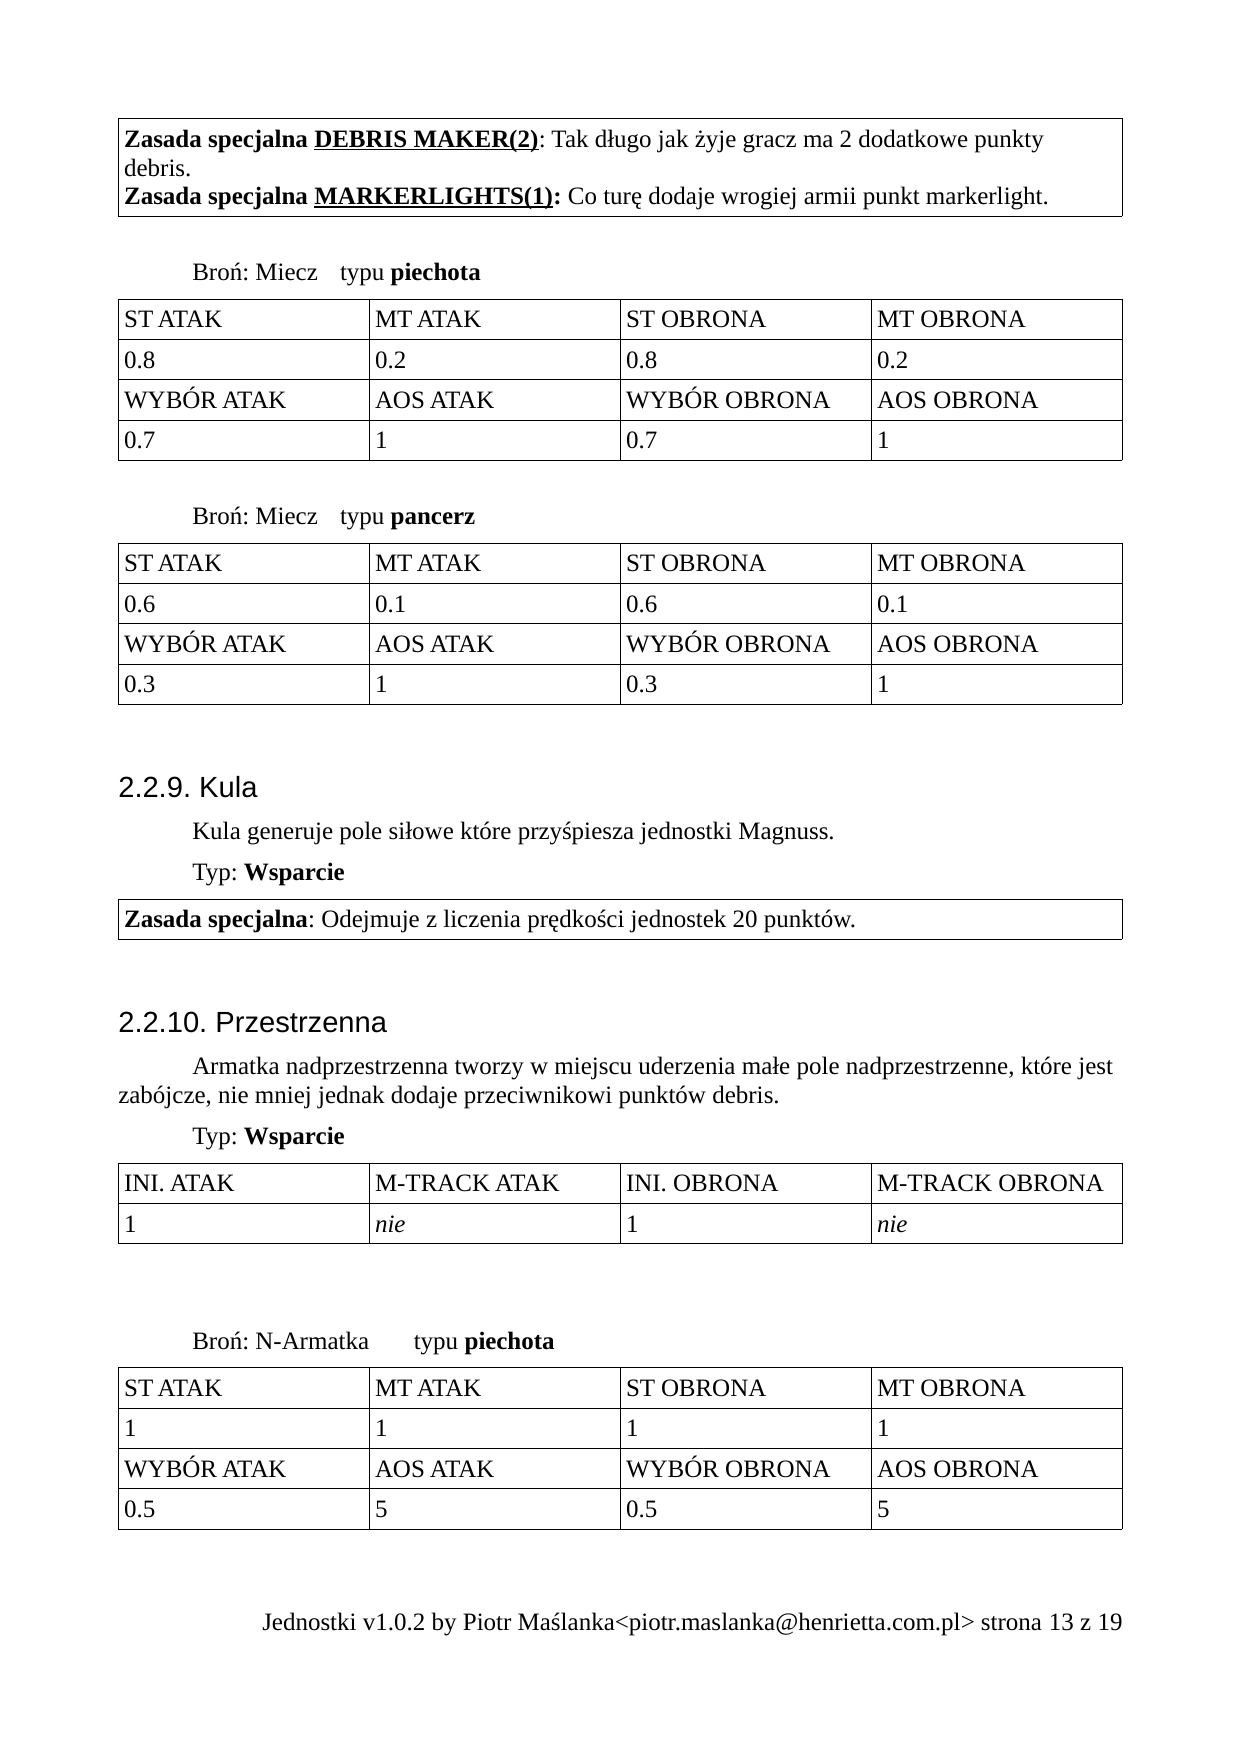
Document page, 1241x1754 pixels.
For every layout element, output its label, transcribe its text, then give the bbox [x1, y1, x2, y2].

table_header INI. OBRONA [621, 1164, 871, 1203]
text Typ: Wsparcie [118, 1121, 1122, 1150]
table_header INI. ATAK [119, 1164, 369, 1203]
table_header ST OBRONA [621, 1368, 871, 1407]
table_header Zasada specjalna: Odejmuje z liczenia prędkości jednostek 20 punktów. [119, 900, 1122, 939]
table_cell 1 [370, 421, 620, 460]
table_header AOS ATAK [370, 1449, 620, 1488]
table_header ST ATAK [119, 300, 369, 339]
table_cell 0.1 [872, 584, 1122, 623]
table_header Zasada specjalna DEBRIS MAKER(2): Tak długo jak żyje gracz ma 2 dodatkowe punkty debris. Zasada specjalna MARKERLIGHTS(1): Co turę dodaje wrogiej armii punkt markerlight. [119, 119, 1122, 216]
table_cell 5 [872, 1489, 1122, 1528]
table_header MT OBRONA [872, 300, 1122, 339]
table_header WYBÓR ATAK [119, 380, 369, 419]
table_cell 1 [872, 665, 1122, 704]
table_cell nie [872, 1204, 1122, 1243]
table_header ST ATAK [119, 1368, 369, 1407]
table_cell 0.8 [119, 340, 369, 379]
table_cell WYBÓR OBRONA [621, 624, 871, 663]
table_cell 0.8 [621, 340, 871, 379]
table_cell 1 [119, 1204, 369, 1243]
table_header MT ATAK [370, 300, 620, 339]
table_cell 1 [370, 1409, 620, 1448]
table_header AOS OBRONA [872, 1449, 1122, 1488]
table_header WYBÓR OBRONA [621, 380, 871, 419]
table_header MT ATAK [370, 544, 620, 583]
table_cell 0.5 [621, 1489, 871, 1528]
table_header ST OBRONA [621, 544, 871, 583]
table_cell 0.6 [119, 584, 369, 623]
table_header MT ATAK [370, 1368, 620, 1407]
subtitle 2.2.9. Kula [118, 770, 1122, 804]
table_cell AOS OBRONA [872, 624, 1122, 663]
text Kula generuje pole siłowe które przyśpiesza jednostki Magnuss. [118, 816, 1122, 845]
table_cell 1 [119, 1409, 369, 1448]
table_cell 1 [872, 1409, 1122, 1448]
table_cell WYBÓR ATAK [119, 624, 369, 663]
table_cell 0.7 [621, 421, 871, 460]
table_cell 1 [621, 1204, 871, 1243]
table_header WYBÓR OBRONA [621, 1449, 871, 1488]
table_header MT OBRONA [872, 544, 1122, 583]
table_header AOS OBRONA [872, 380, 1122, 419]
text Armatka nadprzestrzenna tworzy w miejscu uderzenia małe pole nadprzestrzenne, które jest zabójcze, nie mniej jednak dodaje przeciwnikowi punktów debris. [118, 1051, 1122, 1109]
table_header M-TRACK ATAK [370, 1164, 620, 1203]
table_cell 0.6 [621, 584, 871, 623]
subtitle 2.2.10. Przestrzenna [118, 1005, 1122, 1039]
table_cell AOS ATAK [370, 624, 620, 663]
text Broń: Miecz typu pancerz [118, 501, 1122, 530]
text Broń: Miecz typu piechota [118, 257, 1122, 286]
text Typ: Wsparcie [118, 857, 1122, 886]
table_cell 0.2 [370, 340, 620, 379]
table_cell 0.3 [621, 665, 871, 704]
table_header ST ATAK [119, 544, 369, 583]
table_cell 0.7 [119, 421, 369, 460]
table_cell 1 [872, 421, 1122, 460]
table_cell 5 [370, 1489, 620, 1528]
table_cell 1 [370, 665, 620, 704]
table_cell 0.2 [872, 340, 1122, 379]
table_header ST OBRONA [621, 300, 871, 339]
table_cell 0.3 [119, 665, 369, 704]
table_header WYBÓR ATAK [119, 1449, 369, 1488]
table_header AOS ATAK [370, 380, 620, 419]
table_cell nie [370, 1204, 620, 1243]
table_cell 0.5 [119, 1489, 369, 1528]
text Broń: N-Armatka typu piechota [118, 1326, 1122, 1354]
table_header M-TRACK OBRONA [872, 1164, 1122, 1203]
table_header MT OBRONA [872, 1368, 1122, 1407]
table_cell 0.1 [370, 584, 620, 623]
table_cell 1 [621, 1409, 871, 1448]
